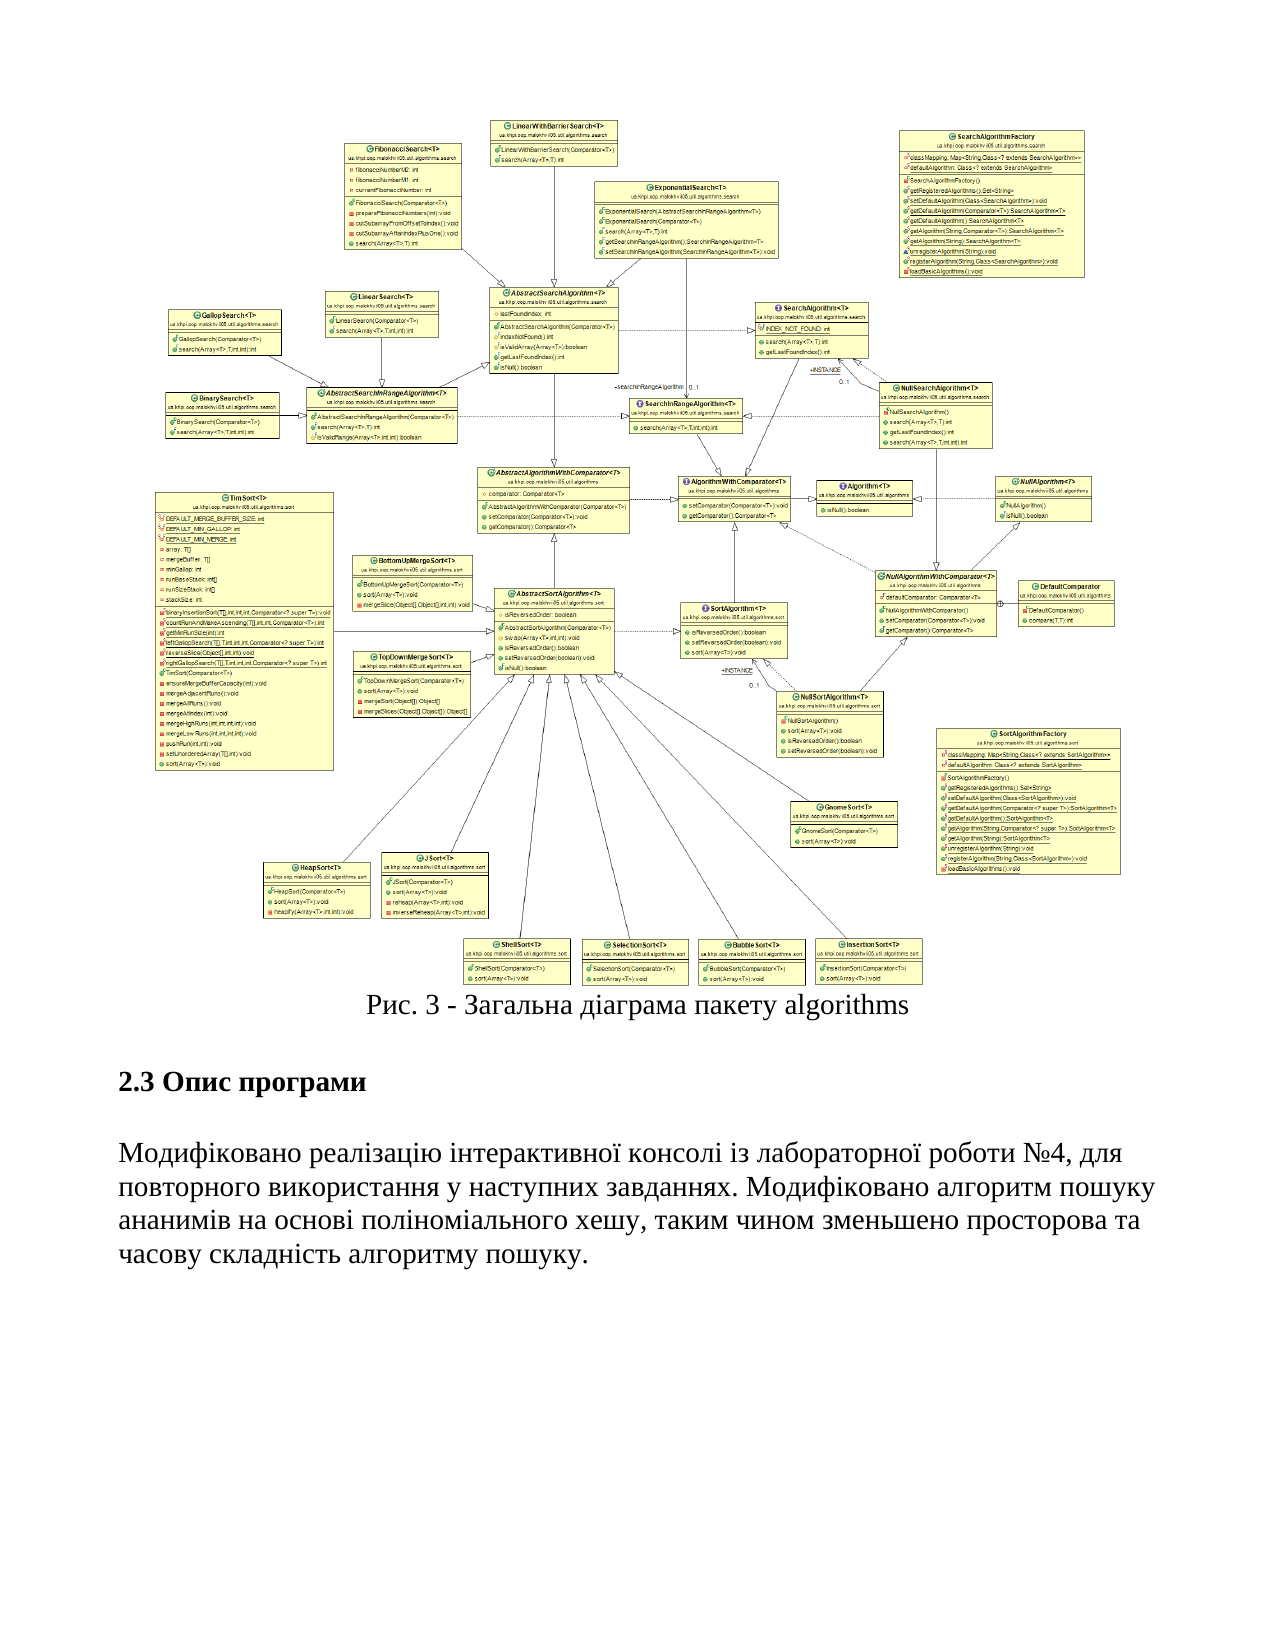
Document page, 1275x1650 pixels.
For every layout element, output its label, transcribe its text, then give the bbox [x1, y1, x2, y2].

text Рис. 3 - Загальна діаграма пакету algorithms [118, 118, 1157, 1021]
picture [153, 118, 1122, 987]
text 2.3 Опис програми [118, 1064, 1157, 1098]
text Модифіковано реалізацію інтерактивної консолі із лабораторної роботи №4, для повторного використання у наступних завданнях. Модифіковано алгоритм пошуку ананимів на основі поліноміального хешу, таким чином зменьшено просторова та часову складність алгоритму пошуку. [118, 1135, 1157, 1269]
